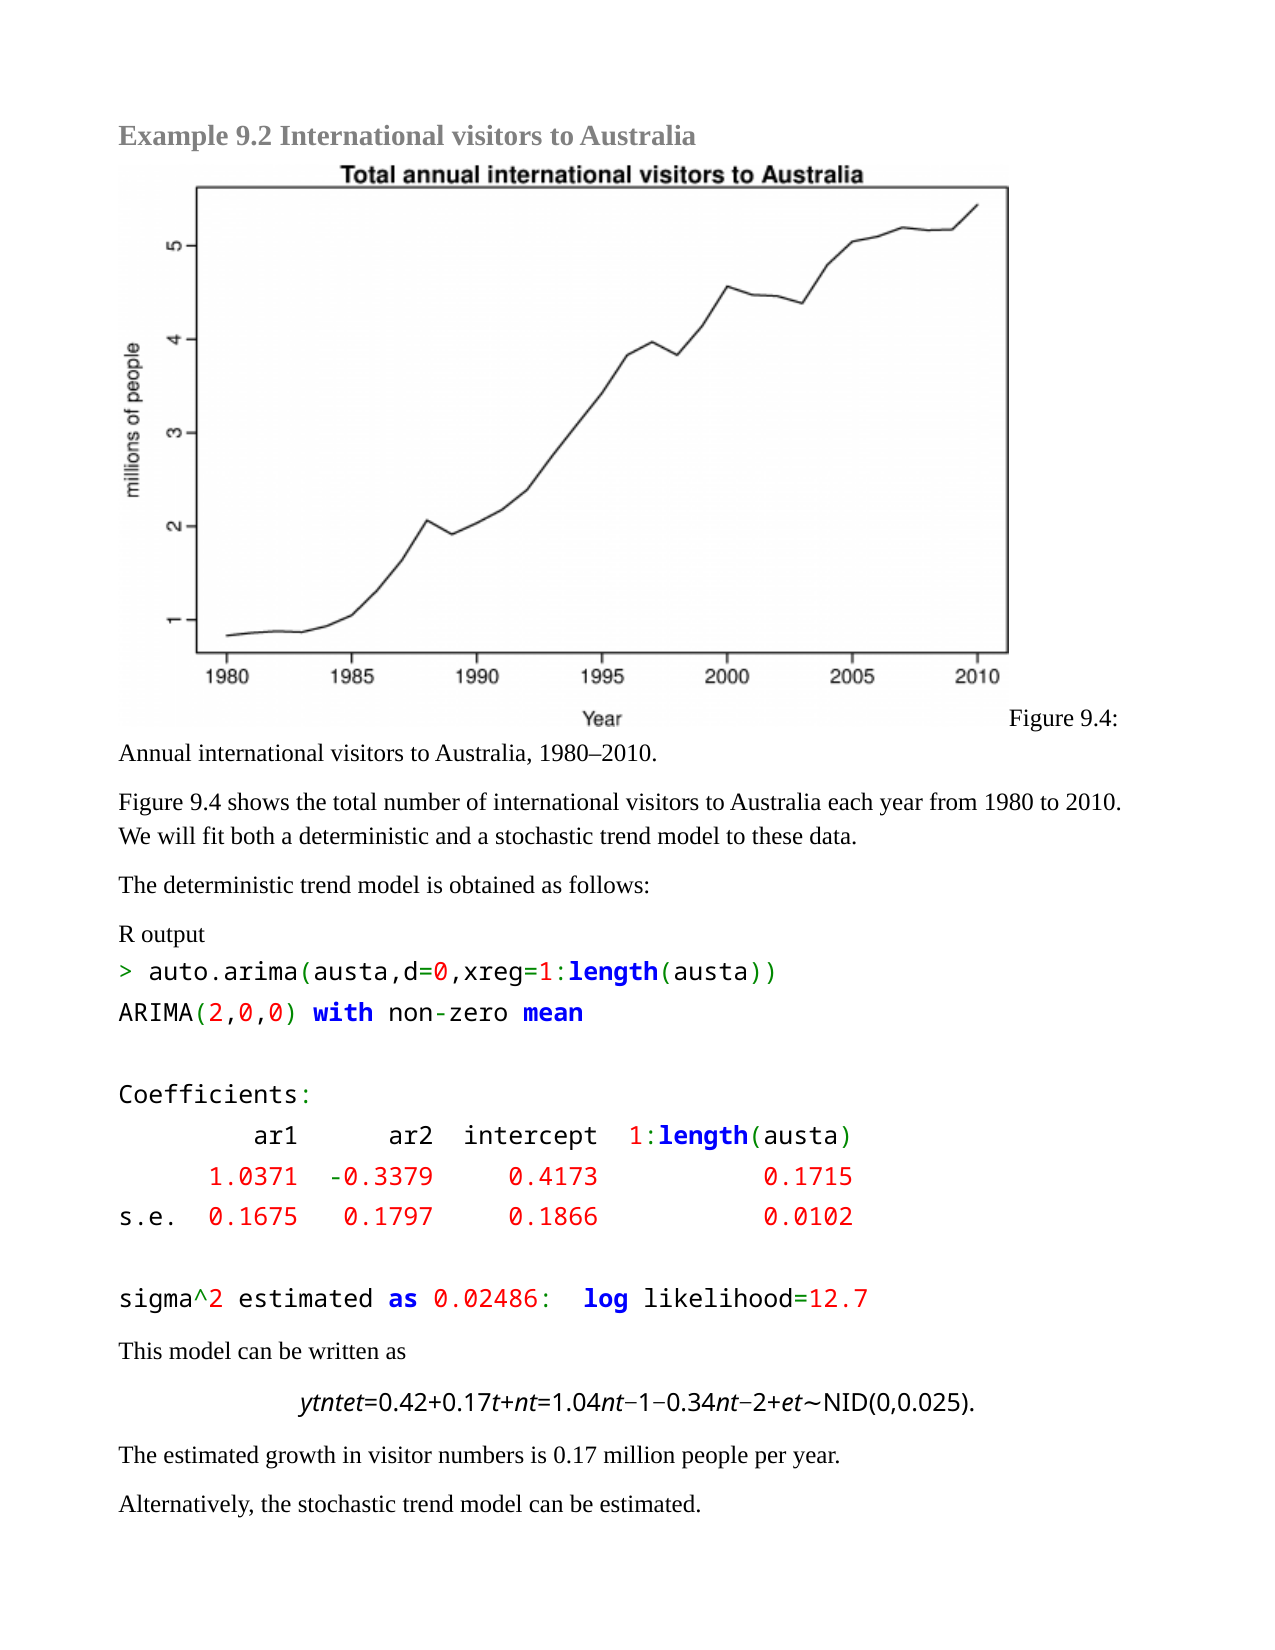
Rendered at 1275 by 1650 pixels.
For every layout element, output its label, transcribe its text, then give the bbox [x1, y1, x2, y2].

text > auto.arima(austa,d=0,xreg=1:length(austa)) ARIMA(2,0,0) with non-zero mean Coefficients: ar1 ar2 intercept 1:length(austa) 1.0371 -0.3379 0.4173 0.1715 s.e. 0.1675 0.1797 0.1866 0.0102 sigma^2 estimated as 0.02486: log likelihood=12.7 [118, 954, 1157, 1315]
text The deterministic trend model is obtained as follows: [118, 870, 1157, 899]
subtitle Example 9.2 International visitors to Australia [118, 118, 1157, 152]
text The estimated growth in visitor numbers is 0.17 million people per year. [118, 1441, 1157, 1469]
text This model can be written as [118, 1336, 1157, 1365]
picture [118, 164, 1009, 727]
text ytntet=0.42+0.17t+nt=1.04nt−1−0.34nt−2+et∼NID(0,0.025). [118, 1385, 1157, 1419]
text Alternatively, the stochastic trend model can be estimated. [118, 1489, 1157, 1518]
text Figure 9.4 shows the total number of international visitors to Australia each year from 1980 to 2010. We will fit both a deterministic and a stochastic trend model to these data. [118, 787, 1157, 850]
text R output [118, 919, 1157, 948]
text Figure 9.4: Annual international visitors to Australia, 1980–2010. [118, 164, 1157, 767]
